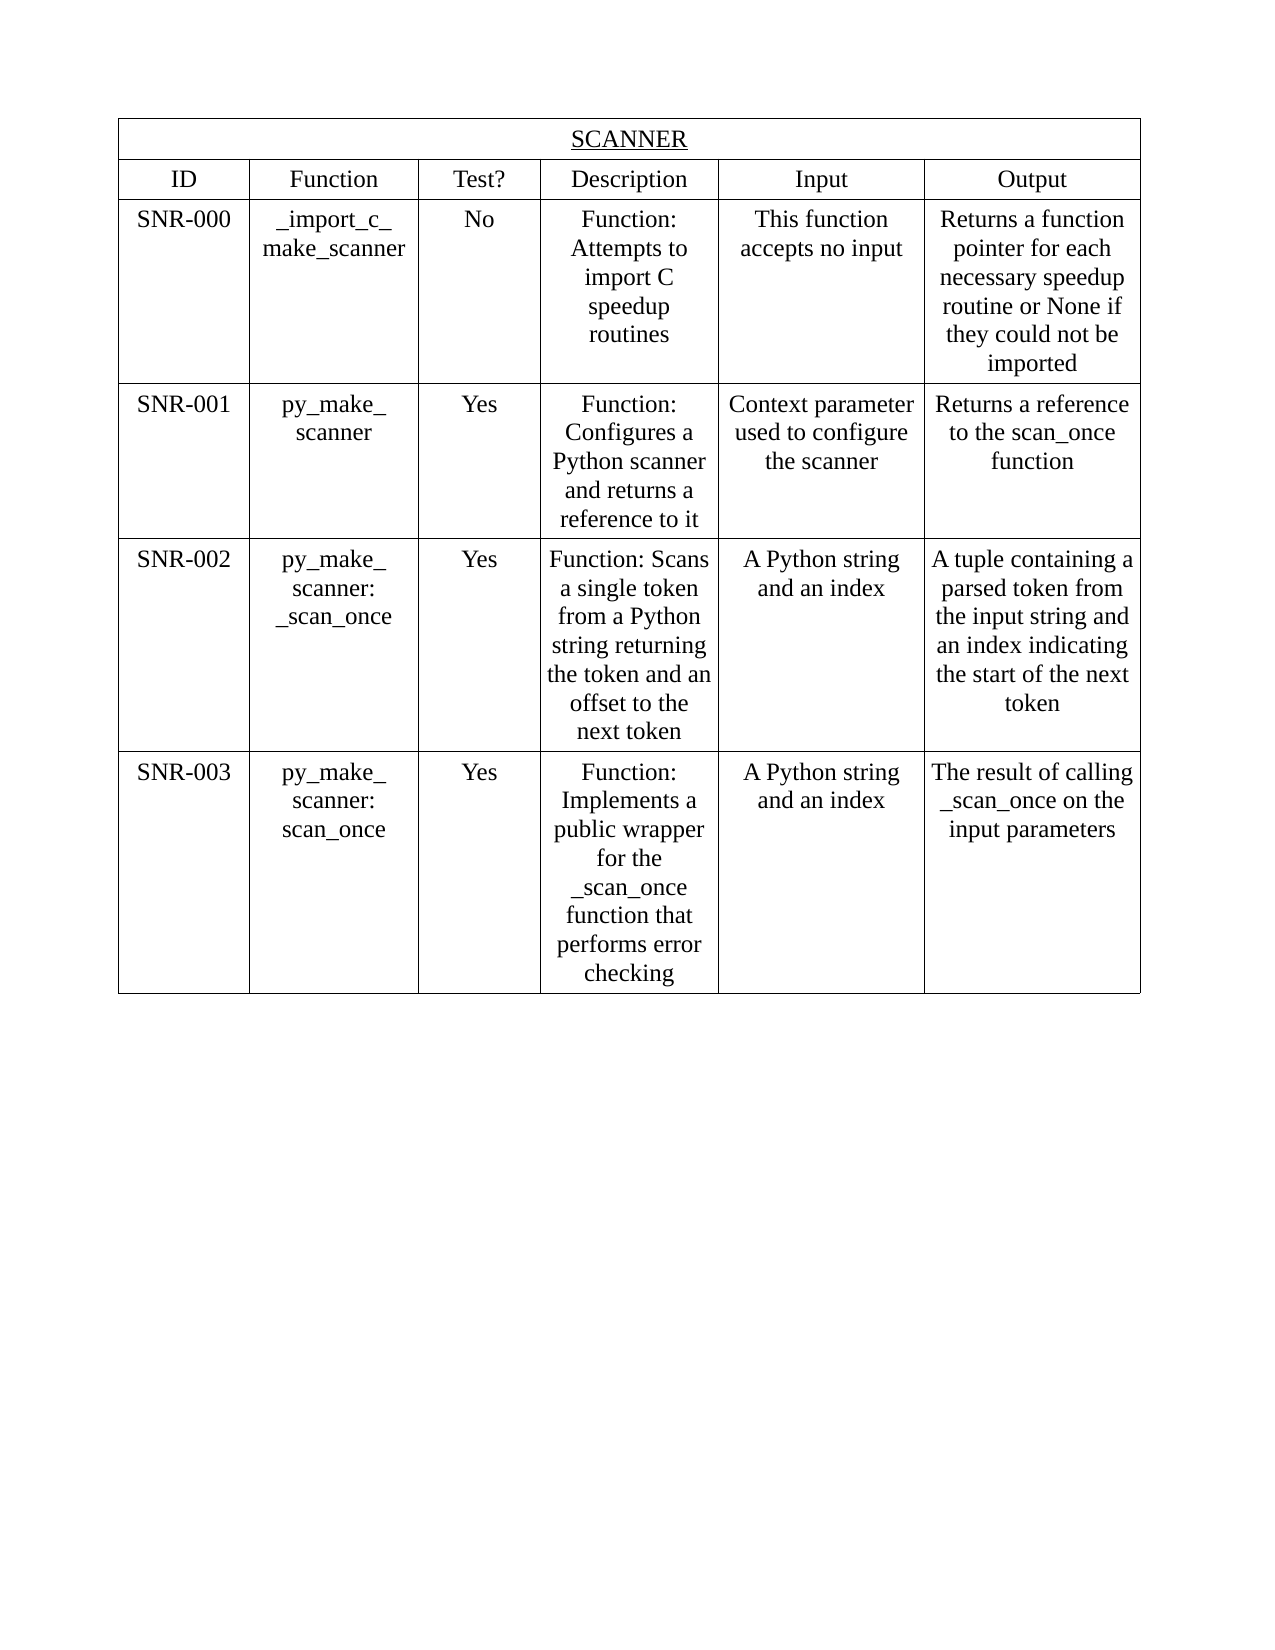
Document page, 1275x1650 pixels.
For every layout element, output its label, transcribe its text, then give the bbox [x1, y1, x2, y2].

table_cell py_make_ scanner: _scan_once [250, 539, 418, 751]
table_cell A tuple containing a parsed token from the input string and an index indicating the start of the next token [925, 539, 1140, 751]
table_cell Output [925, 160, 1140, 199]
table_cell No [419, 200, 540, 383]
table_cell This function accepts no input [719, 200, 924, 383]
table_cell py_make_ scanner [250, 384, 418, 538]
table_cell A Python string and an index [719, 752, 924, 992]
table_cell py_make_ scanner: scan_once [250, 752, 418, 992]
table_cell ID [119, 160, 249, 199]
table_cell Function: Implements a public wrapper for the _scan_once function that performs error checking [541, 752, 718, 992]
table_cell SNR-002 [119, 539, 249, 751]
table_cell Description [541, 160, 718, 199]
table_cell Input [719, 160, 924, 199]
table_cell Yes [419, 539, 540, 751]
table_cell Context parameter used to configure the scanner [719, 384, 924, 538]
table_header SCANNER [119, 119, 1140, 158]
table_cell Function: Attempts to import C speedup routines [541, 200, 718, 383]
table_cell Function: Configures a Python scanner and returns a reference to it [541, 384, 718, 538]
table_cell Function: Scans a single token from a Python string returning the token and an offset to the next token [541, 539, 718, 751]
table_cell A Python string and an index [719, 539, 924, 751]
table_cell Function [250, 160, 418, 199]
table_cell Returns a reference to the scan_once function [925, 384, 1140, 538]
table_cell Returns a function pointer for each necessary speedup routine or None if they could not be imported [925, 200, 1140, 383]
table_cell _import_c_ make_scanner [250, 200, 418, 383]
table_cell The result of calling _scan_once on the input parameters [925, 752, 1140, 992]
table_cell Yes [419, 752, 540, 992]
table_cell Test? [419, 160, 540, 199]
table_cell SNR-000 [119, 200, 249, 383]
table_cell SNR-003 [119, 752, 249, 992]
table_cell SNR-001 [119, 384, 249, 538]
table_cell Yes [419, 384, 540, 538]
